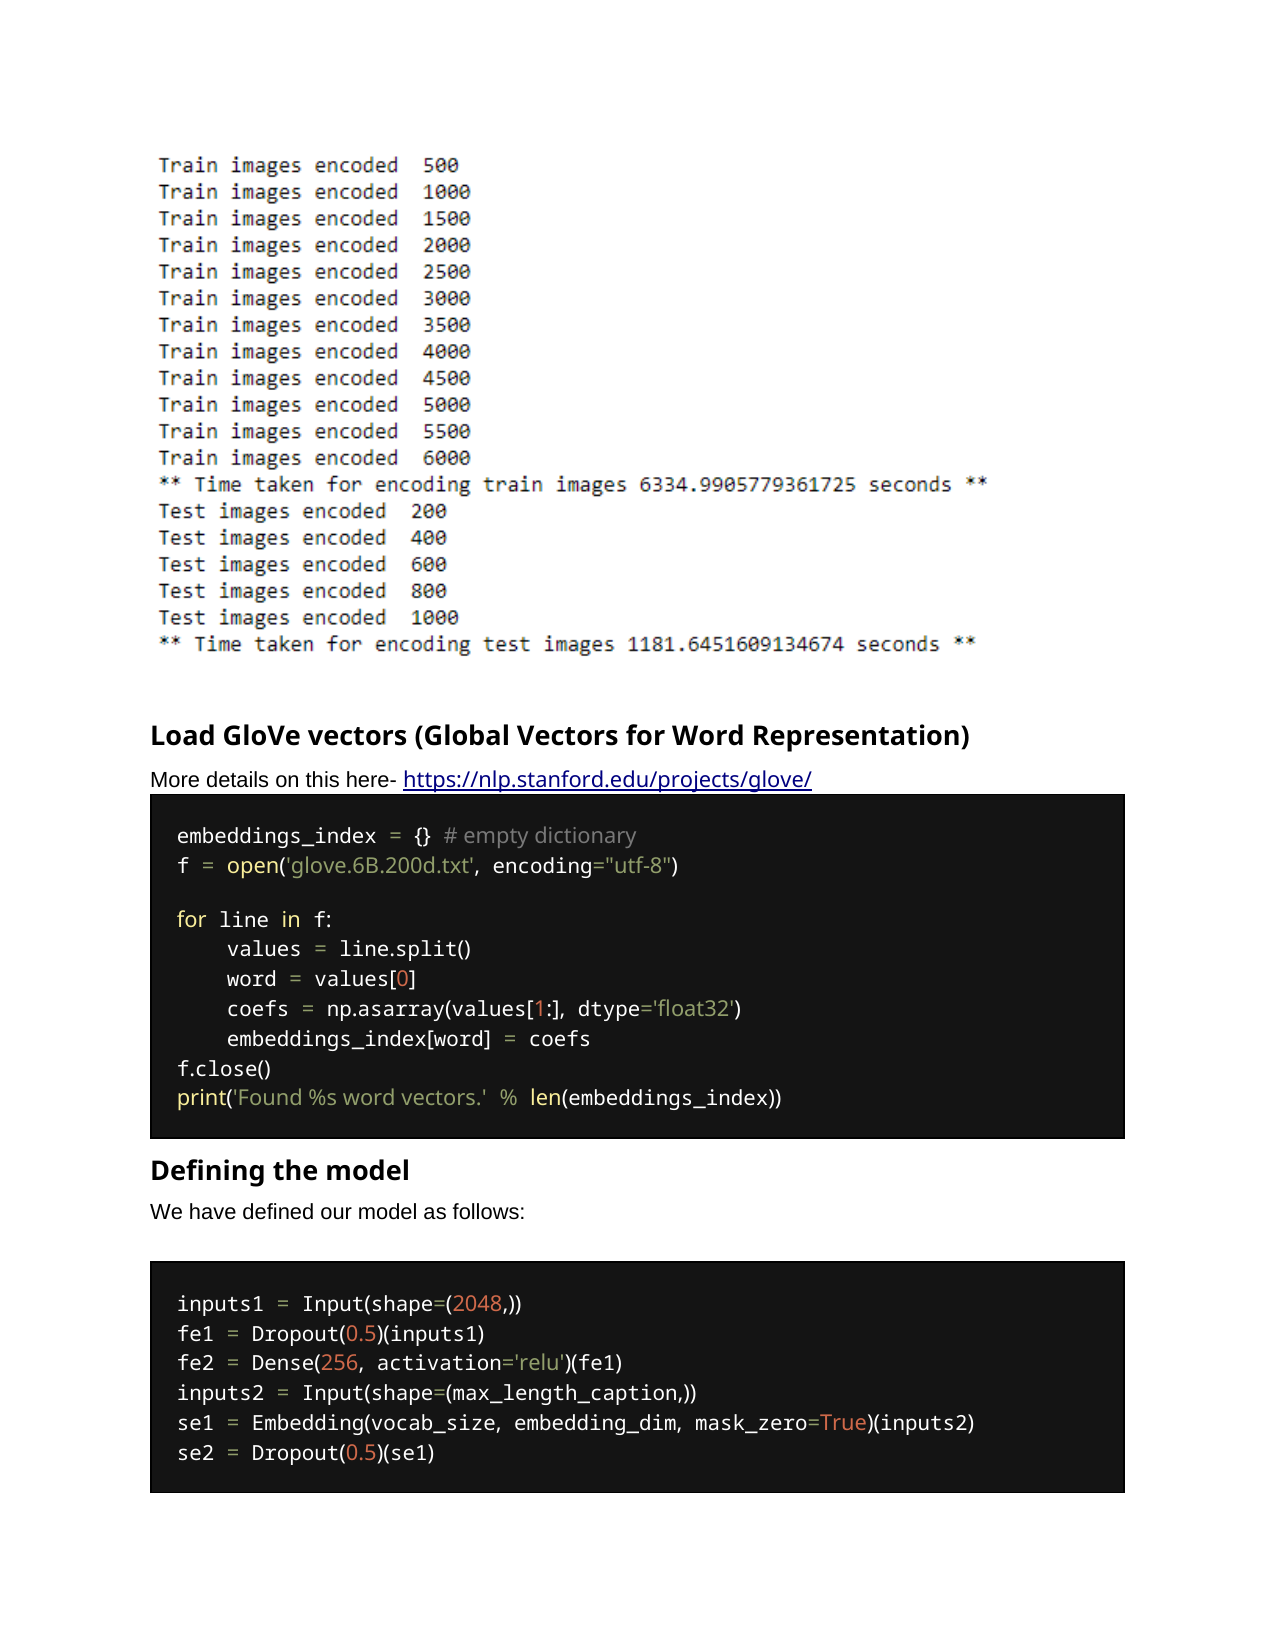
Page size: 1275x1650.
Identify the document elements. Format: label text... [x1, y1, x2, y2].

text We have defined our model as follows: [150, 1198, 1125, 1224]
text f = open('glove.6B.200d.txt', encoding="utf-8") [152, 823, 1123, 853]
text se1 = Embedding(vocab_size, embedding_dim, mask_zero=True)(inputs2) [152, 1380, 1123, 1410]
text fe1 = Dropout(0.5)(inputs1) [152, 1291, 1123, 1321]
text se2 = Dropout(0.5)(se1) [152, 1410, 1123, 1492]
subtitle Defining the model [150, 1151, 1125, 1188]
text values = line.split() [152, 907, 1123, 937]
text inputs1 = Input(shape=(2048,)) [152, 1263, 1123, 1291]
text f.close() [152, 1026, 1123, 1056]
text embeddings_index[word] = coefs [152, 996, 1123, 1026]
text embeddings_index = {} # empty dictionary [152, 795, 1123, 823]
text print('Found %s word vectors.' % len(embeddings_index)) [152, 1056, 1123, 1137]
text coefs = np.asarray(values[1:], dtype='float32') [152, 966, 1123, 996]
text inputs2 = Input(shape=(max_length_caption,)) [152, 1351, 1123, 1380]
text for line in f: [152, 877, 1123, 907]
subtitle Load GloVe vectors (Global Vectors for Word Representation) [150, 717, 1125, 753]
text More details on this here- https://nlp.stanford.edu/projects/glove/ [150, 764, 1125, 794]
text fe2 = Dense(256, activation='relu')(fe1) [152, 1321, 1123, 1351]
text word = values[0] [152, 937, 1123, 966]
